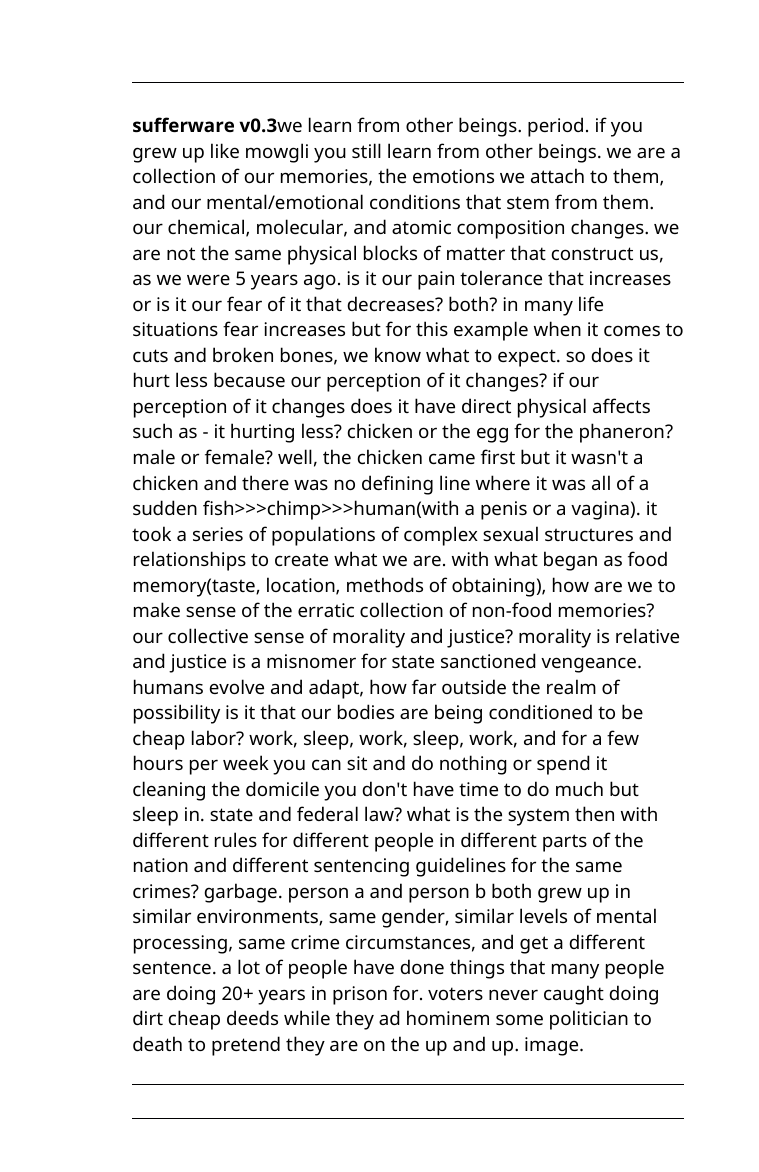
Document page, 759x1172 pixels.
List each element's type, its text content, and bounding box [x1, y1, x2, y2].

text sufferware v0.3we learn from other beings. period. if you grew up like mowgli you still learn from other beings. we are a collection of our memories, the emotions we attach to them, and our mental/emotional conditions that stem from them. our chemical, molecular, and atomic composition changes. we are not the same physical blocks of matter that construct us, as we were 5 years ago. is it our pain tolerance that increases or is it our fear of it that decreases? both? in many life situations fear increases but for this example when it comes to cuts and broken bones, we know what to expect. so does it hurt less because our perception of it changes? if our perception of it changes does it have direct physical affects such as - it hurting less? chicken or the egg for the phaneron? male or female? well, the chicken came first but it wasn't a chicken and there was no defining line where it was all of a sudden fish>>>chimp>>>human(with a penis or a vagina). it took a series of populations of complex sexual structures and relationships to create what we are. with what began as food memory(taste, location, methods of obtaining), how are we to make sense of the erratic collection of non-food memories? our collective sense of morality and justice? morality is relative and justice is a misnomer for state sanctioned vengeance. humans evolve and adapt, how far outside the realm of possibility is it that our bodies are being conditioned to be cheap labor? work, sleep, work, sleep, work, and for a few hours per week you can sit and do nothing or spend it cleaning the domicile you don't have time to do much but sleep in. state and federal law? what is the system then with different rules for different people in different parts of the nation and different sentencing guidelines for the same crimes? garbage. person a and person b both grew up in similar environments, same gender, similar levels of mental processing, same crime circumstances, and get a different sentence. a lot of people have done things that many people are doing 20+ years in prison for. voters never caught doing dirt cheap deeds while they ad hominem some politician to death to pretend they are on the up and up. image. [132, 112, 684, 1057]
